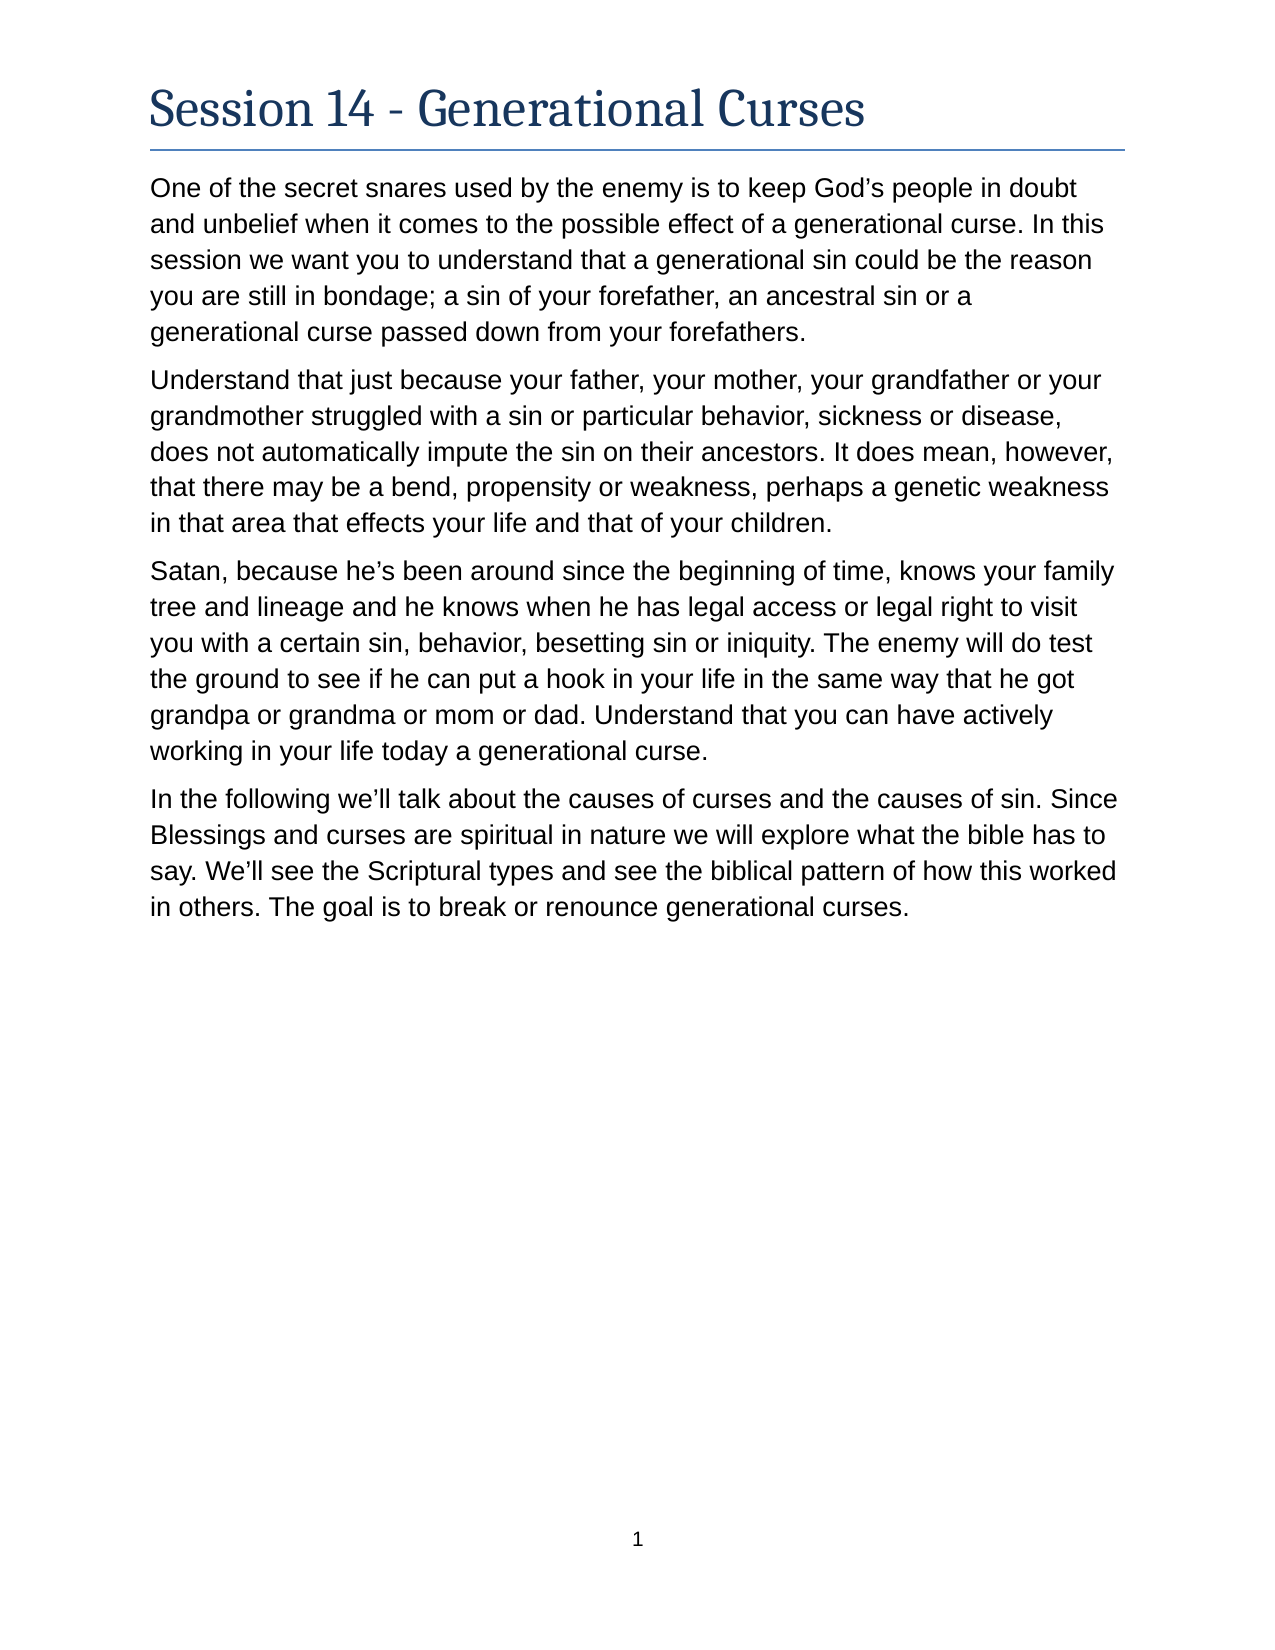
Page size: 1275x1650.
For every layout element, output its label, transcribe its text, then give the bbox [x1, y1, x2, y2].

text One of the secret snares used by the enemy is to keep God’s people in doubt and unbelief when it comes to the possible effect of a generational curse. In this session we want you to understand that a generational sin could be the reason you are still in bondage; a sin of your forefather, an ancestral sin or a generational curse passed down from your forefathers. [150, 172, 1125, 347]
text In the following we’ll talk about the causes of curses and the causes of sin. Since Blessings and curses are spiritual in nature we will explore what the bible has to say. We’ll see the Scriptural types and see the biblical pattern of how this worked in others. The goal is to break or renounce generational curses. [150, 783, 1125, 922]
title Session 14 - Generational Curses [150, 78, 1125, 149]
text Satan, because he’s been around since the beginning of time, knows your family tree and lineage and he knows when he has legal access or legal right to visit you with a certain sin, behavior, besetting sin or iniquity. The enemy will do test the ground to see if he can put a hook in your life in the same way that he got grandpa or grandma or mom or dad. Understand that you can have actively working in your life today a generational curse. [150, 555, 1125, 766]
text Understand that just because your father, your mother, your grandfather or your grandmother struggled with a sin or particular behavior, sickness or disease, does not automatically impute the sin on their ancestors. It does mean, however, that there may be a bend, propensity or weakness, perhaps a genetic weakness in that area that effects your life and that of your children. [150, 364, 1125, 539]
